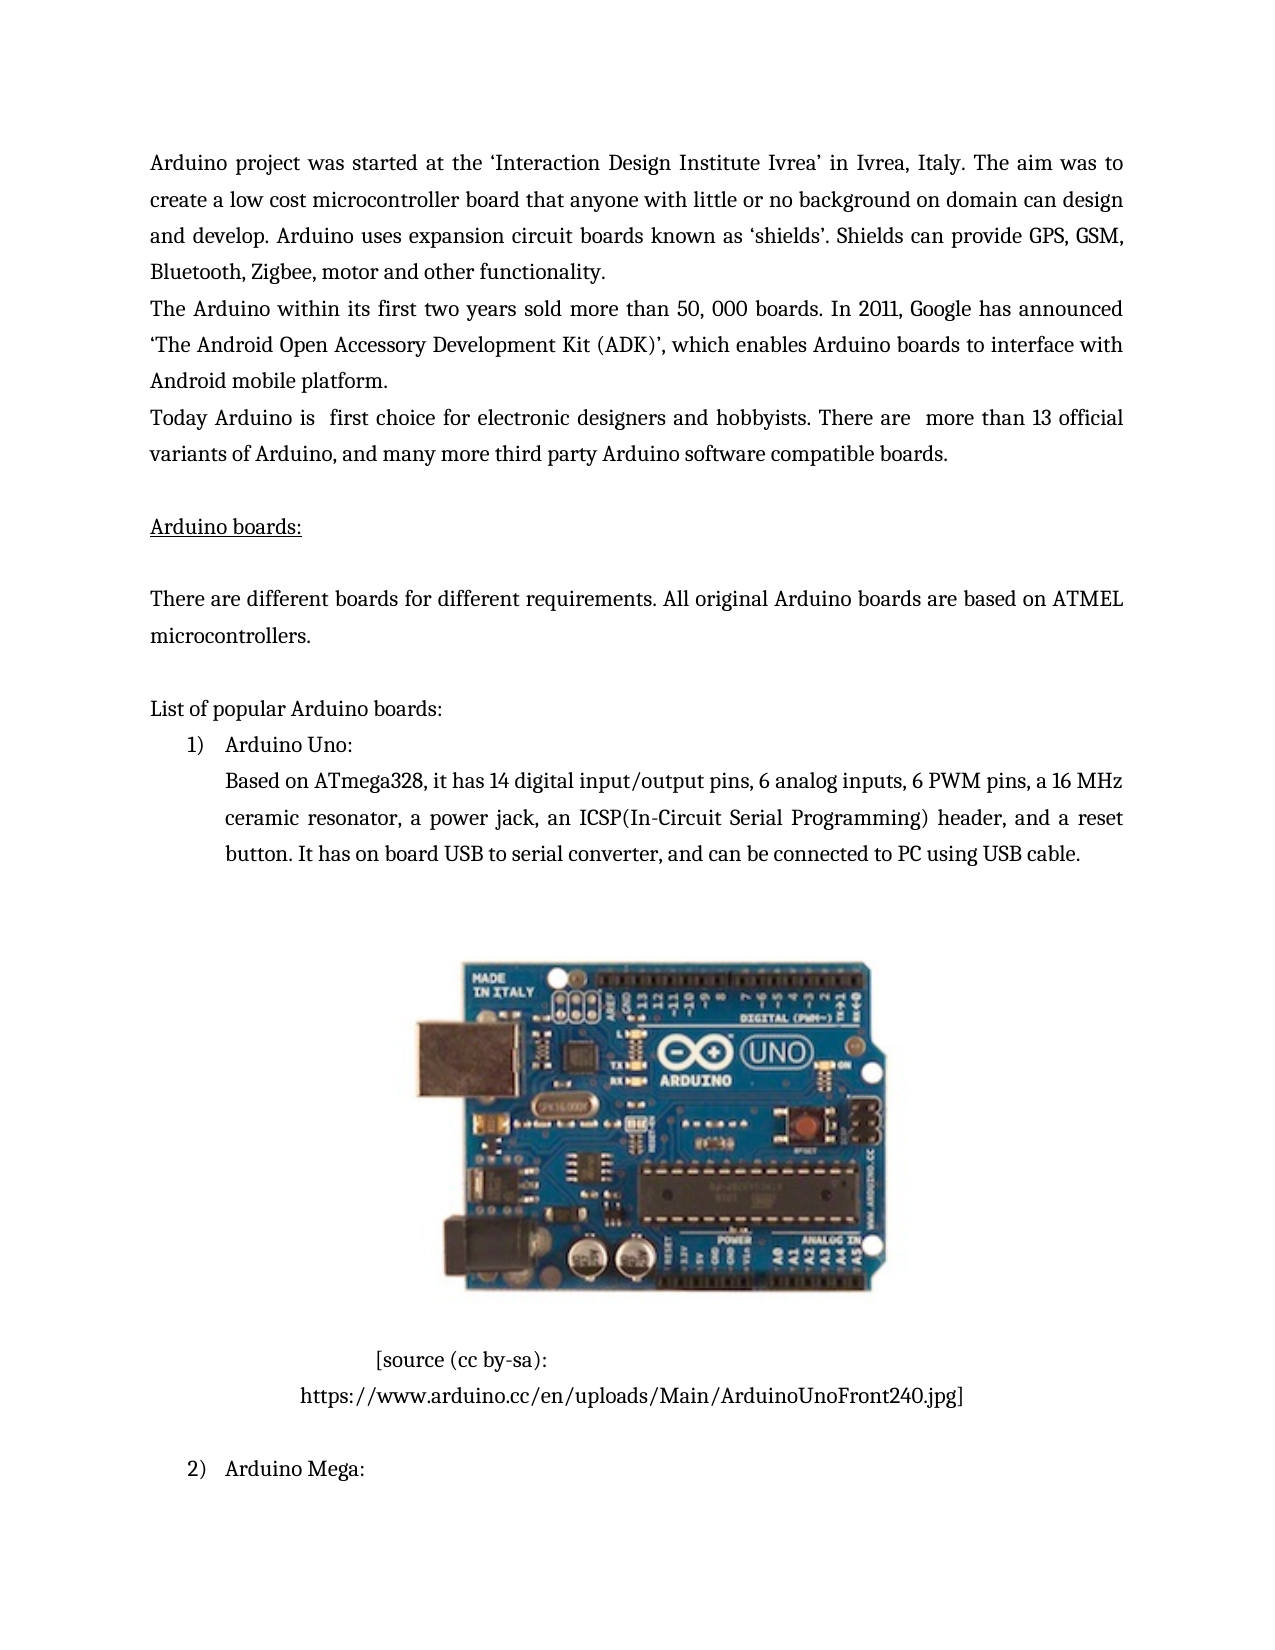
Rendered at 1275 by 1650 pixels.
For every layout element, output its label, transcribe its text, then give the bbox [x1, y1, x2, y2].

list Arduino Uno: [187, 732, 1125, 758]
text There are different boards for different requirements. All original Arduino boards are based on ATMEL microcontrollers. [150, 586, 1125, 649]
text [source (cc by-sa): https://www.arduino.cc/en/uploads/Main/ArduinoUnoFront240.jpg] [300, 1347, 1125, 1410]
text List of popular Arduino boards: [150, 695, 1125, 722]
text Arduino project was started at the ‘Interaction Design Institute Ivrea’ in Ivrea, Italy. The aim was to create a low cost microcontroller board that anyone with little or no background on domain can design and develop. Arduino uses expansion circuit boards known as ‘shields’. Shields can provide GPS, GSM, Bluetooth, Zigbee, motor and other functionality. [150, 150, 1125, 285]
text Based on ATmega328, it has 14 digital input/output pins, 6 analog inputs, 6 PWM pins, a 16 MHz ceramic resonator, a power jack, an ICSP(In-Circuit Serial Programming) header, and a reset button. It has on board USB to serial converter, and can be connected to PC using USB cable. [225, 768, 1125, 867]
text The Arduino within its first two years sold more than 50, 000 boards. In 2011, Google has announced ‘The Android Open Accessory Development Kit (ADK)’, which enables Arduino boards to interface with Android mobile platform. [150, 295, 1125, 394]
text Today Arduino is first choice for electronic designers and hobbyists. There are more than 13 official variants of Arduino, and many more third party Arduino software compatible boards. [150, 404, 1125, 467]
text Arduino boards: [150, 513, 1125, 540]
list Arduino Mega: [187, 1456, 1125, 1482]
picture [393, 932, 911, 1319]
